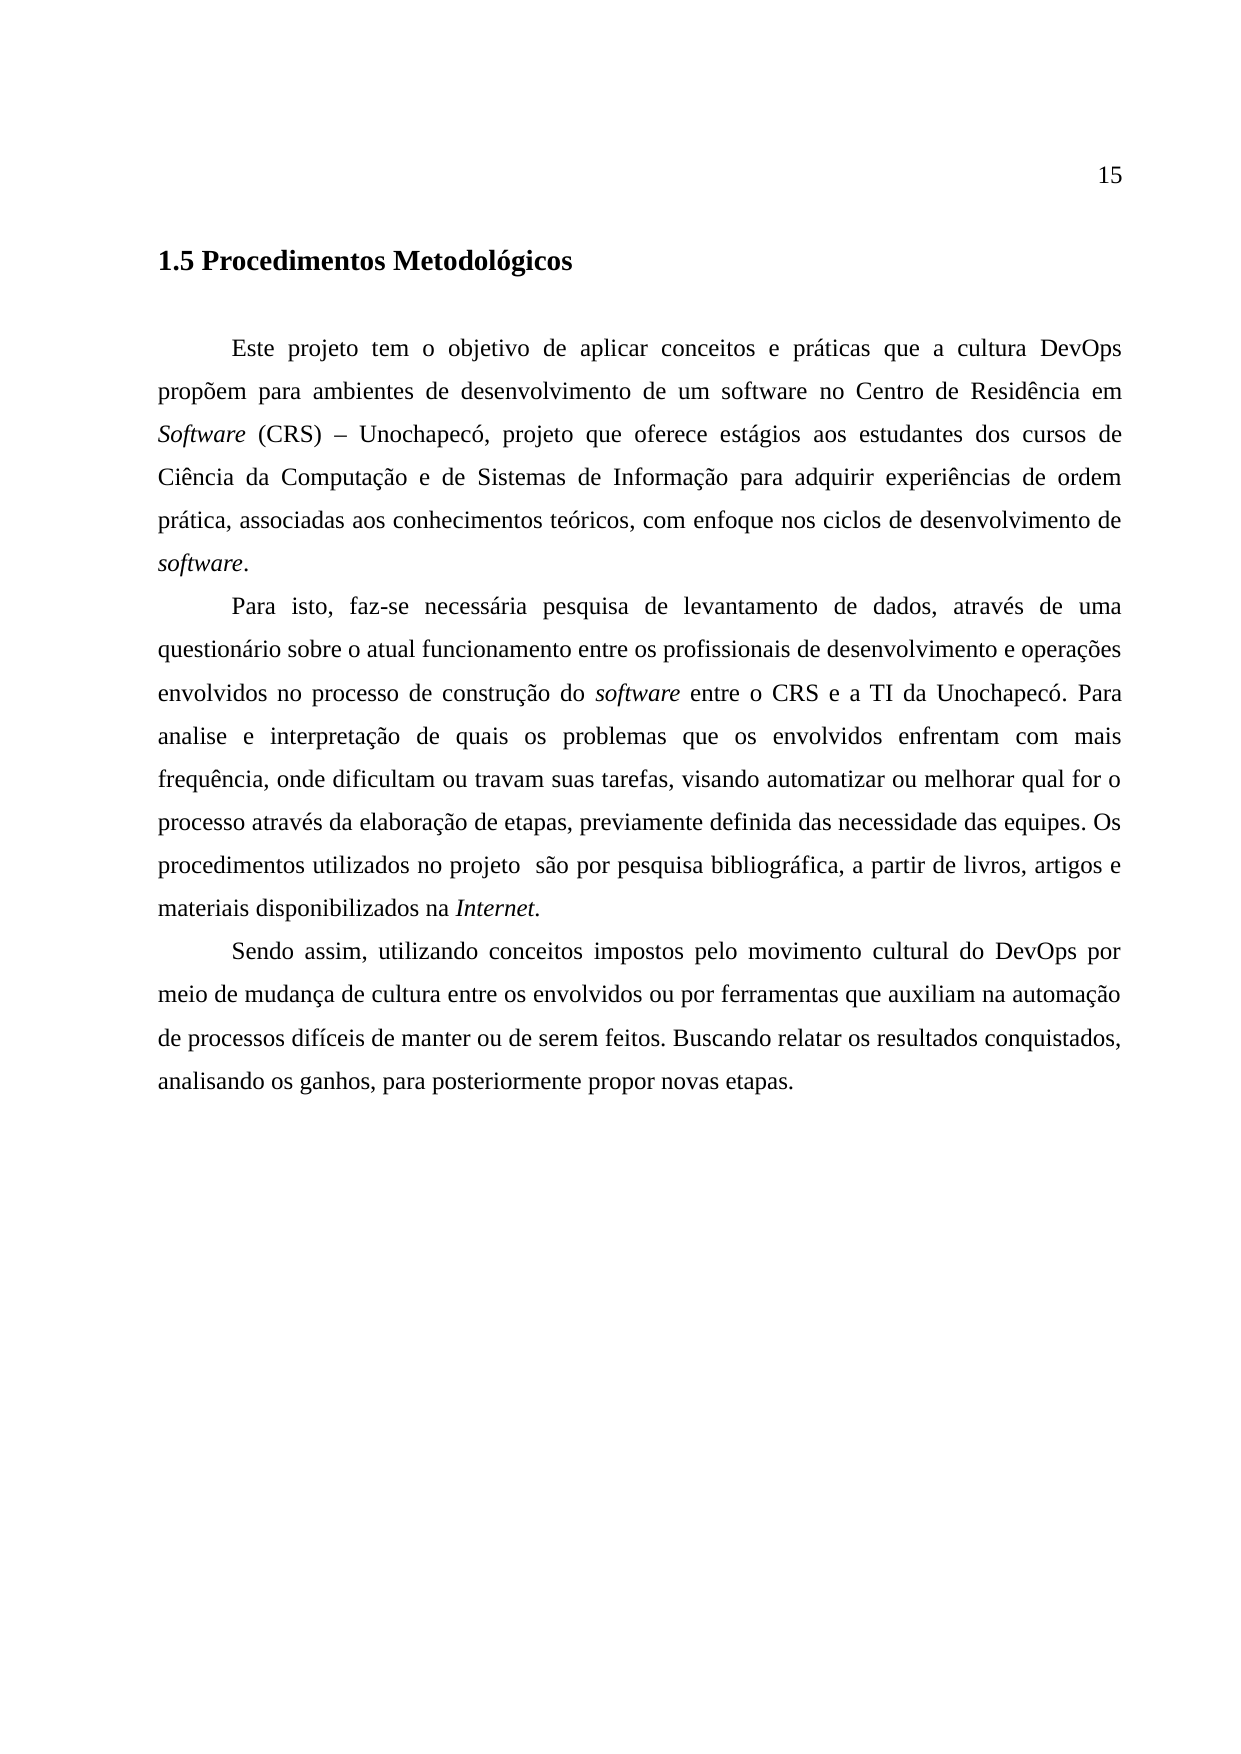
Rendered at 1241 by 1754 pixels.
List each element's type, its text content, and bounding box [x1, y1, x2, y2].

text Para isto, faz-se necessária pesquisa de levantamento de dados, através de uma questionário sobre o atual funcionamento entre os profissionais de desenvolvimento e operações envolvidos no processo de construção do software entre o CRS e a TI da Unochapecó. Para analise e interpretação de quais os problemas que os envolvidos enfrentam com mais frequência, onde dificultam ou travam suas tarefas, visando automatizar ou melhorar qual for o processo através da elaboração de etapas, previamente definida das necessidade das equipes. Os procedimentos utilizados no projeto são por pesquisa bibliográfica, a partir de livros, artigos e materiais disponibilizados na Internet. [158, 591, 1122, 922]
text Este projeto tem o objetivo de aplicar conceitos e práticas que a cultura DevOps propõem para ambientes de desenvolvimento de um software no Centro de Residência em Software (CRS) – Unochapecó, projeto que oferece estágios aos estudantes dos cursos de Ciência da Computação e de Sistemas de Informação para adquirir experiências de ordem prática, associadas aos conhecimentos teóricos, com enfoque nos ciclos de desenvolvimento de software. [158, 333, 1122, 577]
subtitle 1.5 Procedimentos Metodológicos [158, 243, 1122, 277]
text Sendo assim, utilizando conceitos impostos pelo movimento cultural do DevOps por meio de mudança de cultura entre os envolvidos ou por ferramentas que auxiliam na automação de processos difíceis de manter ou de serem feitos. Buscando relatar os resultados conquistados, analisando os ganhos, para posteriormente propor novas etapas. [158, 936, 1122, 1094]
